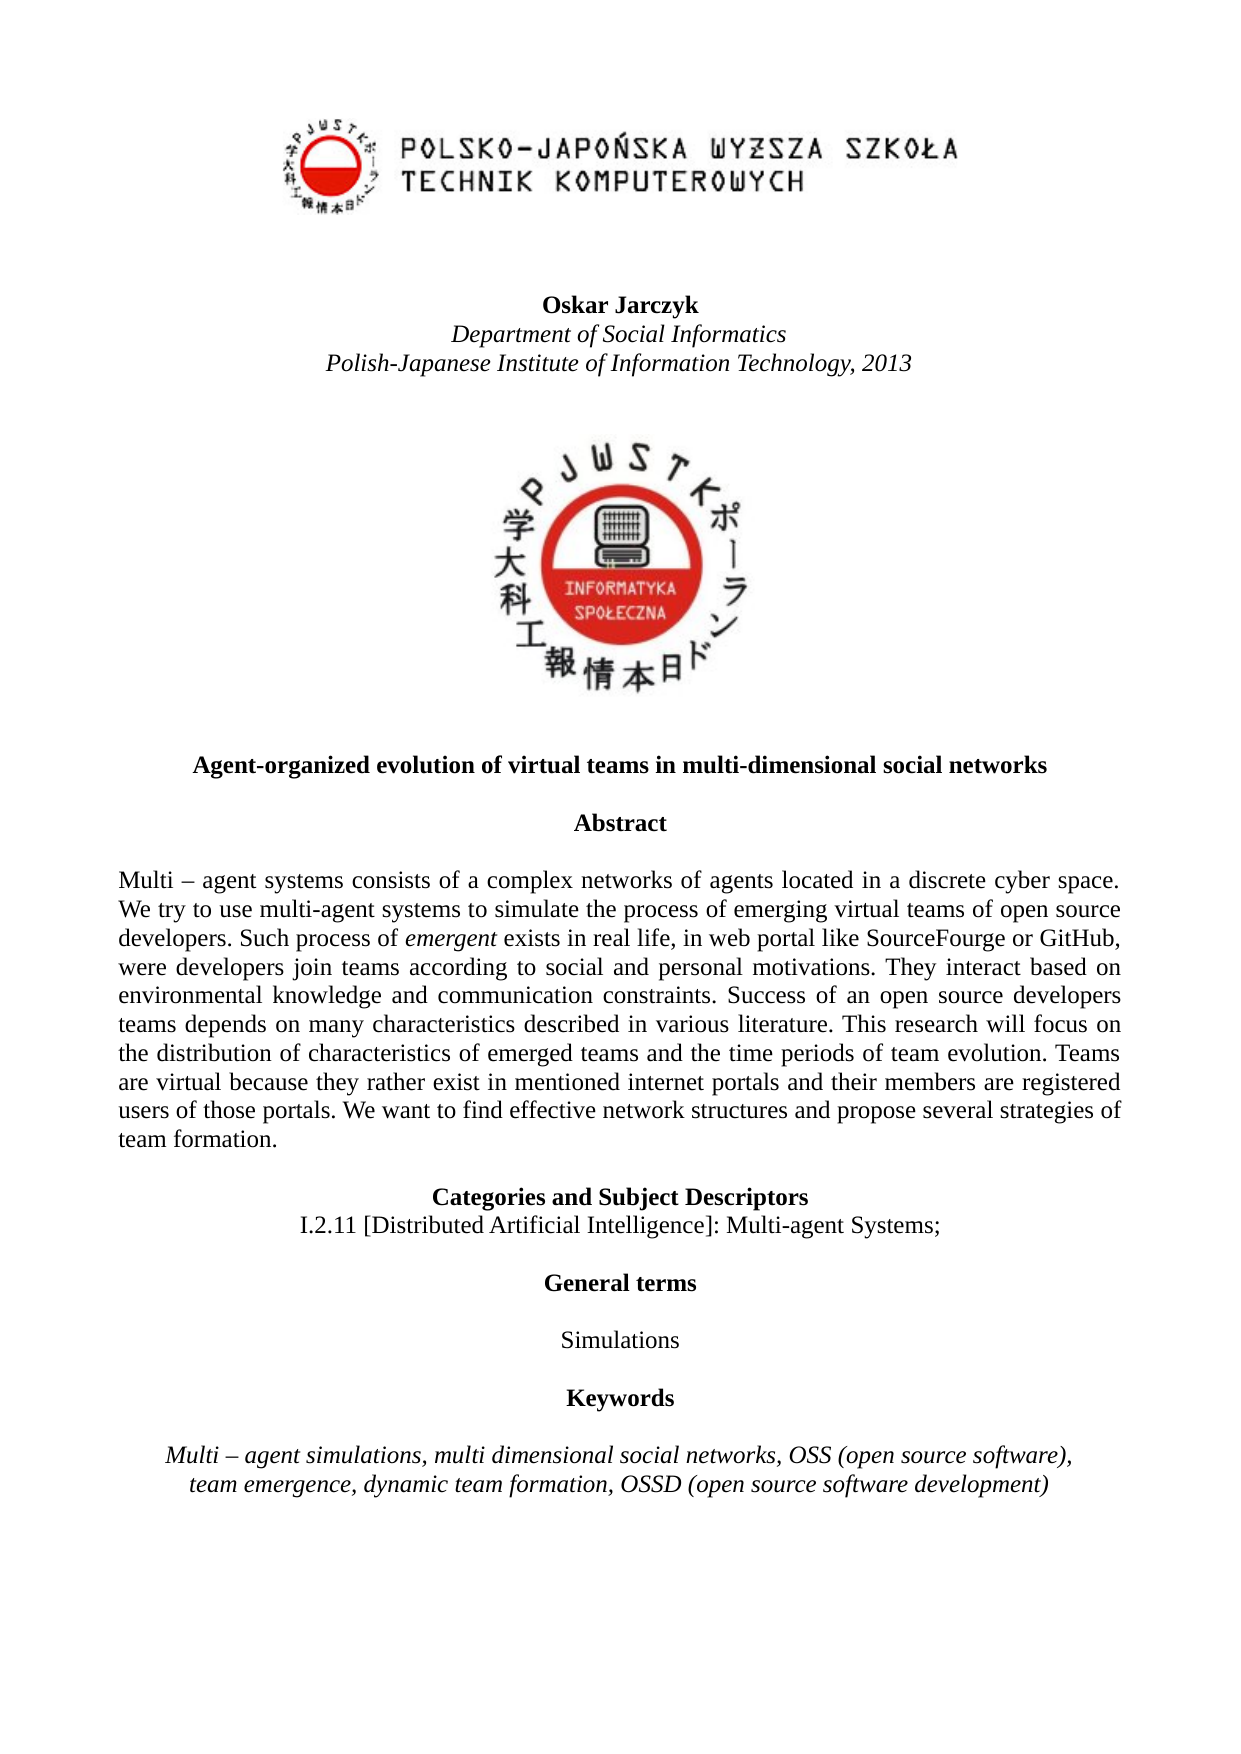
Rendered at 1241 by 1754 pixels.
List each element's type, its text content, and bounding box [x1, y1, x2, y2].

text Keywords [118, 1383, 1122, 1412]
text General terms [118, 1268, 1122, 1297]
picture [282, 118, 958, 215]
text I.2.11 [Distributed Artificial Intelligence]: Multi-agent Systems; [118, 1211, 1122, 1239]
text Simulations [118, 1326, 1122, 1354]
text Abstract [118, 808, 1122, 837]
text Categories and Subject Descriptors [118, 1182, 1122, 1211]
text Multi – agent systems consists of a complex networks of agents located in a discrete cyber space. We try to use multi-agent systems to simulate the process of emerging virtual teams of open source developers. Such process of emergent exists in real life, in web portal like SourceFourge or GitHub, were developers join teams according to social and personal motivations. They interact based on environmental knowledge and communication constraints. Success of an open source developers teams depends on many characteristics described in various literature. This research will focus on the distribution of characteristics of emerged teams and the time periods of team evolution. Teams are virtual because they rather exist in mentioned internet portals and their members are registered users of those portals. We want to find effective network structures and propose several strategies of team formation. [118, 866, 1122, 1153]
text Department of Social Informatics [118, 319, 1122, 348]
text Multi – agent simulations, multi dimensional social networks, OSS (open source software), [118, 1441, 1122, 1469]
text team emergence, dynamic team formation, OSSD (open source software development) [118, 1469, 1122, 1498]
text Oskar Jarczyk [118, 291, 1122, 319]
text Agent-organized evolution of virtual teams in multi-dimensional social networks [118, 751, 1122, 779]
text Polish-Japanese Institute of Information Technology, 2013 [118, 348, 1122, 377]
picture [479, 434, 761, 700]
